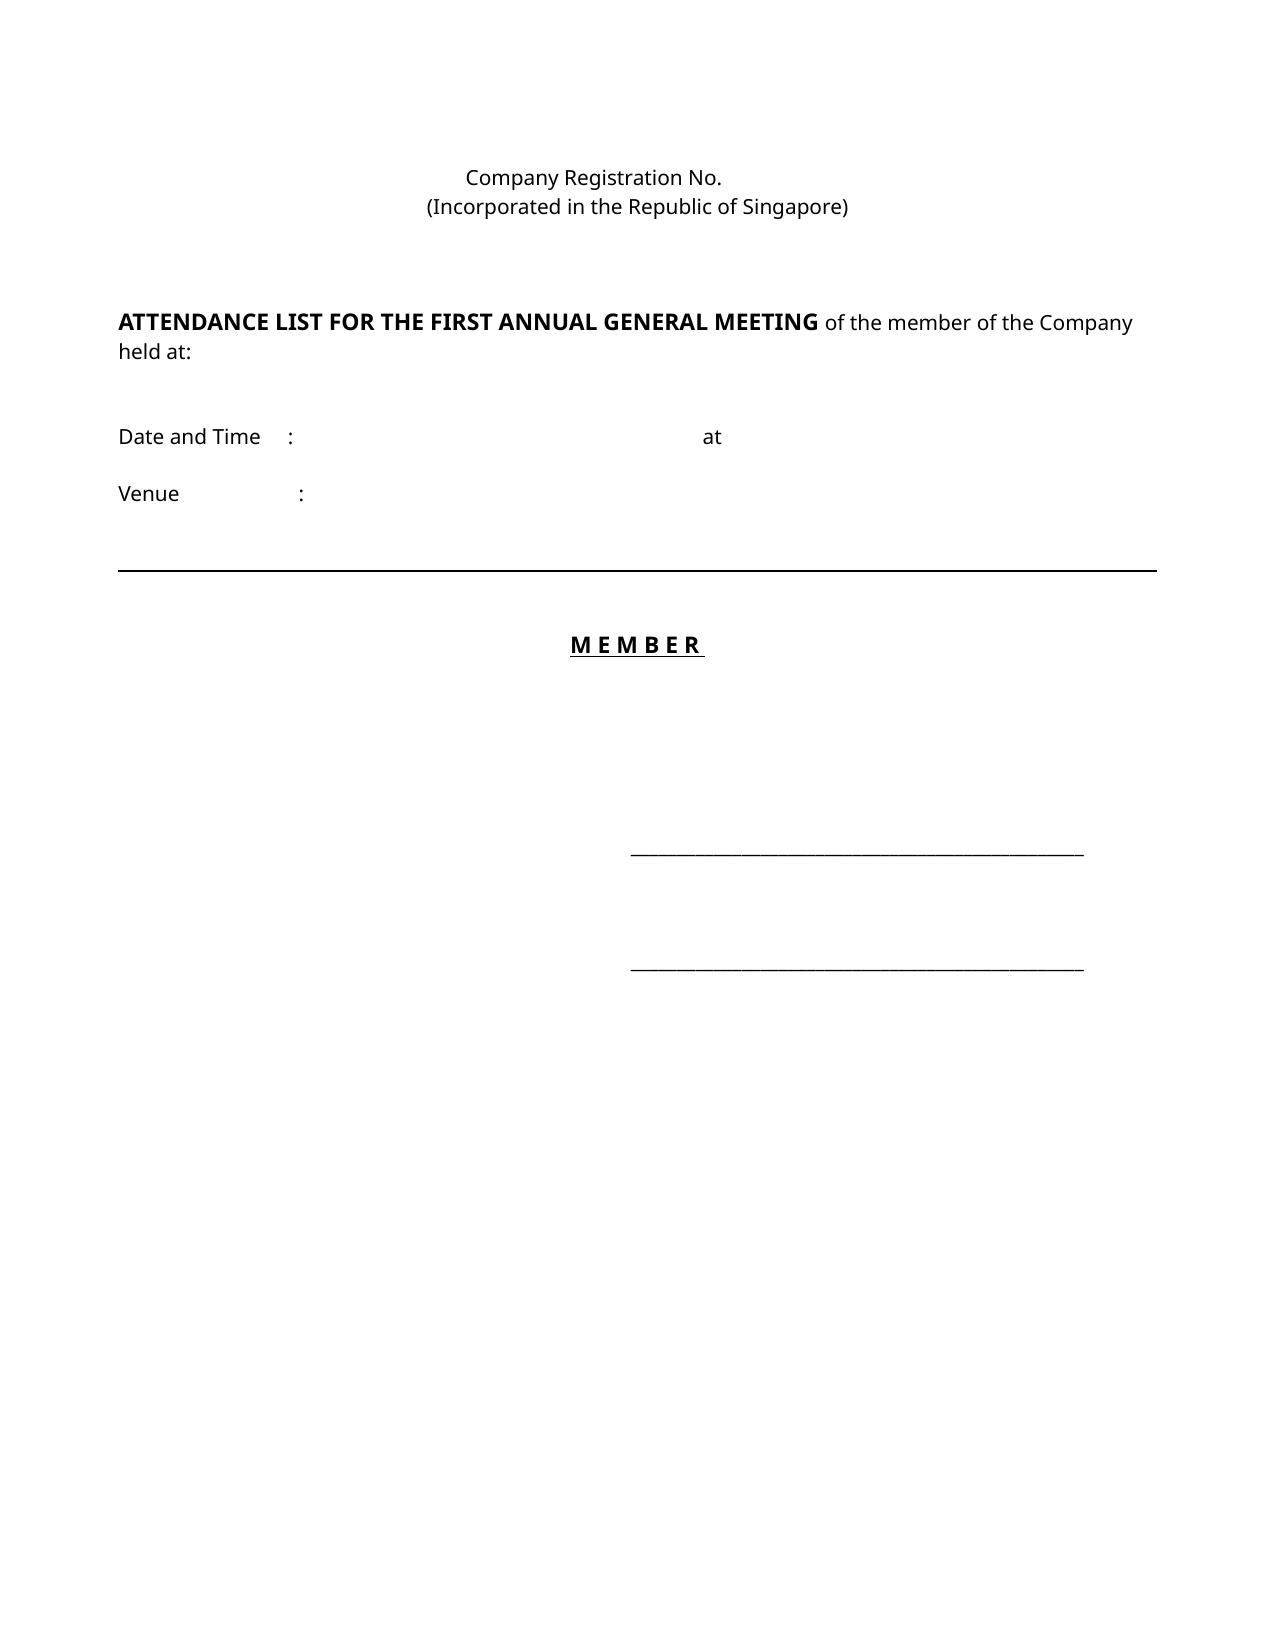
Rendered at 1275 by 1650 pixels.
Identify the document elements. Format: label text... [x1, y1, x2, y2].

text Date and Time : <get_datenow()> at <get_timenow_12h()> [118, 422, 1157, 451]
text ATTENDANCE LIST FOR THE FIRST ANNUAL GENERAL MEETING of the member of the Company held at: [118, 306, 1157, 365]
text <o.name> [118, 118, 1157, 163]
text (Incorporated in the Republic of Singapore) [118, 192, 1157, 220]
text <get_chairman(o.id)> _________________________________________________ [118, 831, 1157, 859]
text M E M B E R [118, 629, 1157, 661]
text Company Registration No. <o.uen> [118, 163, 1157, 192]
text <get_secretary(o.id)> _________________________________________________ [118, 945, 1157, 974]
text Venue : <get_partner_full_address(o.id)> [118, 479, 1157, 508]
